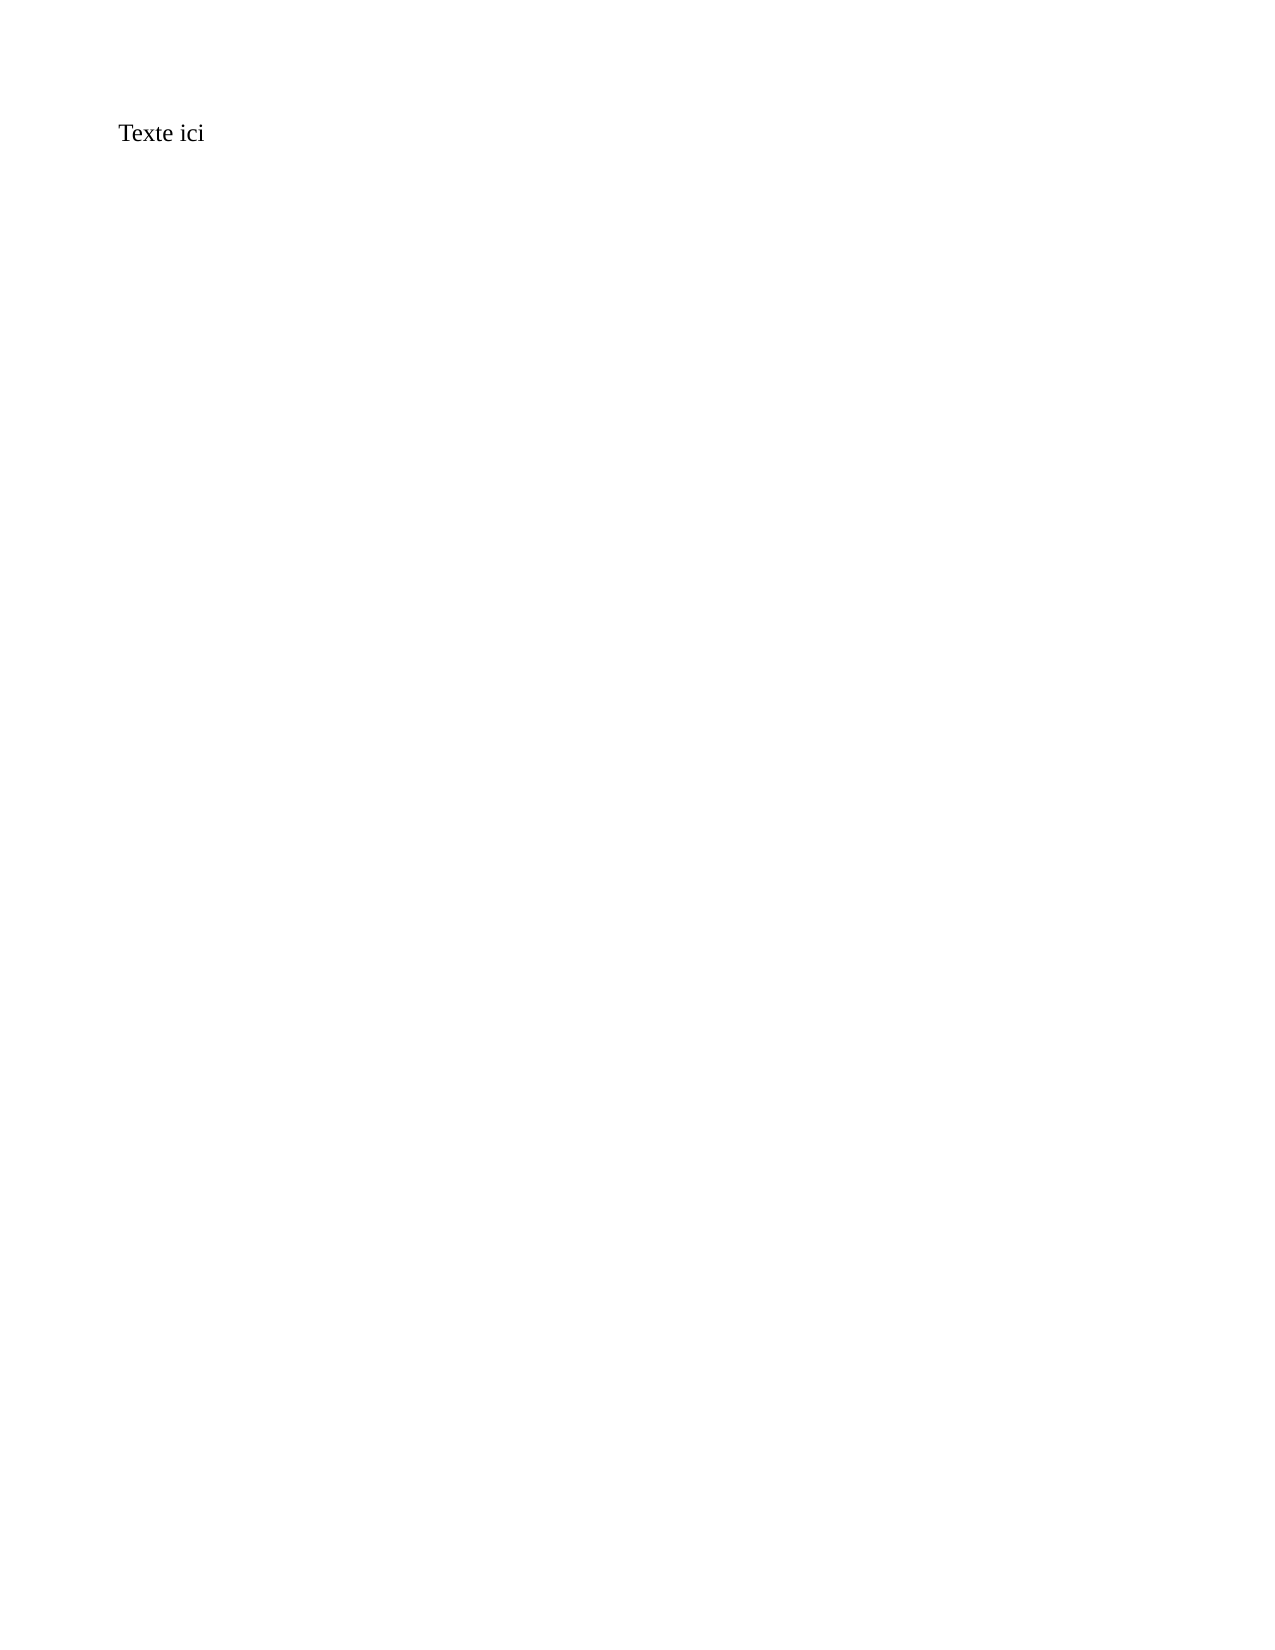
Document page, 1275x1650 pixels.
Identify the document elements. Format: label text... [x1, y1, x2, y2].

text Texte ici [118, 118, 1157, 147]
